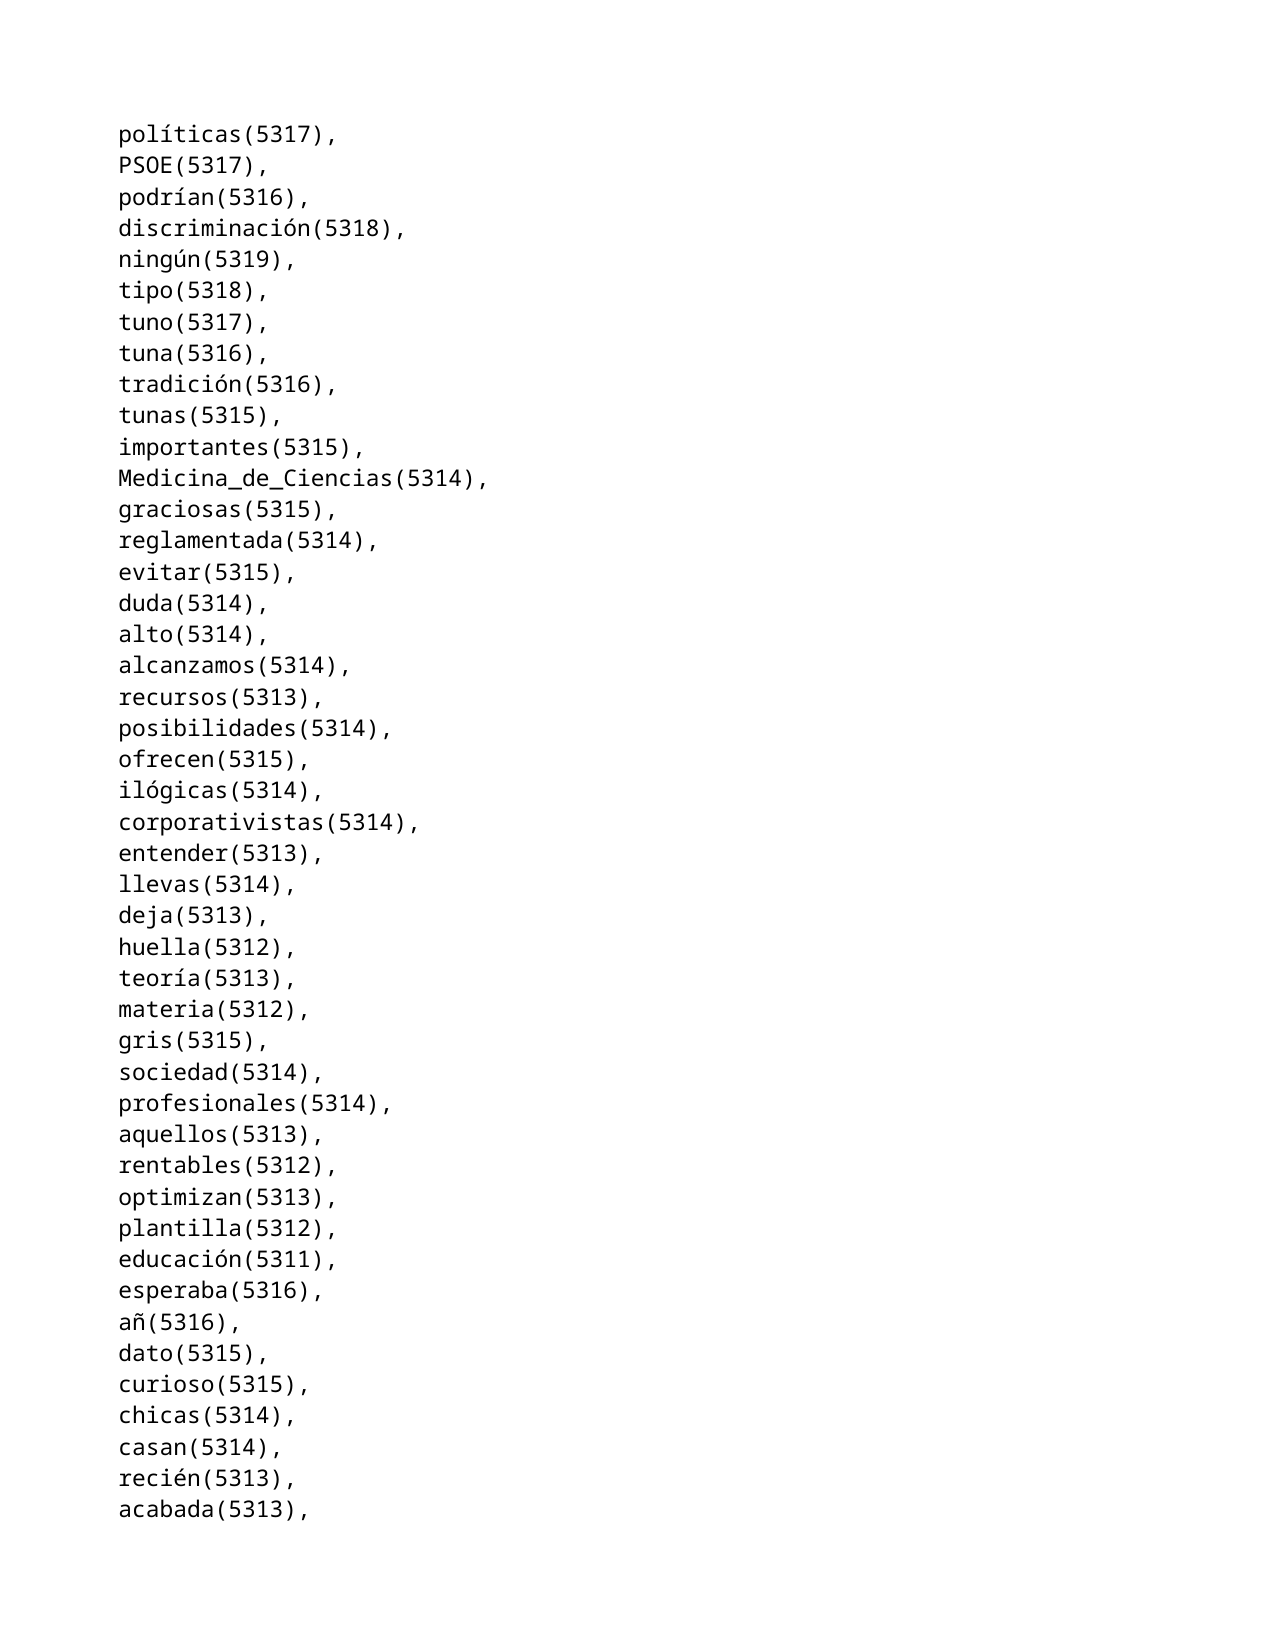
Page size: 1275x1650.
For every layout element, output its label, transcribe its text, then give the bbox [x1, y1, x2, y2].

text tradición(5316), [118, 368, 1157, 399]
text alto(5314), [118, 618, 1157, 649]
text teoría(5313), [118, 962, 1157, 993]
text plantilla(5312), [118, 1212, 1157, 1243]
text sociedad(5314), [118, 1056, 1157, 1087]
text PSOE(5317), [118, 149, 1157, 181]
text huella(5312), [118, 931, 1157, 962]
text tunas(5315), [118, 399, 1157, 431]
text evitar(5315), [118, 556, 1157, 587]
text discriminación(5318), [118, 212, 1157, 243]
text podrían(5316), [118, 181, 1157, 212]
text duda(5314), [118, 587, 1157, 618]
text educación(5311), [118, 1243, 1157, 1274]
text importantes(5315), [118, 431, 1157, 462]
text deja(5313), [118, 899, 1157, 931]
text recién(5313), [118, 1462, 1157, 1493]
text llevas(5314), [118, 868, 1157, 899]
text acabada(5313), [118, 1493, 1157, 1524]
text materia(5312), [118, 993, 1157, 1024]
text políticas(5317), [118, 118, 1157, 149]
text corporativistas(5314), [118, 806, 1157, 837]
text curioso(5315), [118, 1368, 1157, 1399]
text esperaba(5316), [118, 1274, 1157, 1306]
text alcanzamos(5314), [118, 649, 1157, 681]
text recursos(5313), [118, 681, 1157, 712]
text reglamentada(5314), [118, 524, 1157, 556]
text tipo(5318), [118, 274, 1157, 306]
text ofrecen(5315), [118, 743, 1157, 774]
text tuno(5317), [118, 306, 1157, 337]
text posibilidades(5314), [118, 712, 1157, 743]
text entender(5313), [118, 837, 1157, 868]
text aquellos(5313), [118, 1118, 1157, 1149]
text optimizan(5313), [118, 1181, 1157, 1212]
text tuna(5316), [118, 337, 1157, 368]
text Medicina_de_Ciencias(5314), [118, 462, 1157, 493]
text graciosas(5315), [118, 493, 1157, 524]
text chicas(5314), [118, 1399, 1157, 1431]
text ilógicas(5314), [118, 774, 1157, 806]
text añ(5316), [118, 1306, 1157, 1337]
text rentables(5312), [118, 1149, 1157, 1181]
text dato(5315), [118, 1337, 1157, 1368]
text profesionales(5314), [118, 1087, 1157, 1118]
text ningún(5319), [118, 243, 1157, 274]
text gris(5315), [118, 1024, 1157, 1056]
text casan(5314), [118, 1431, 1157, 1462]
